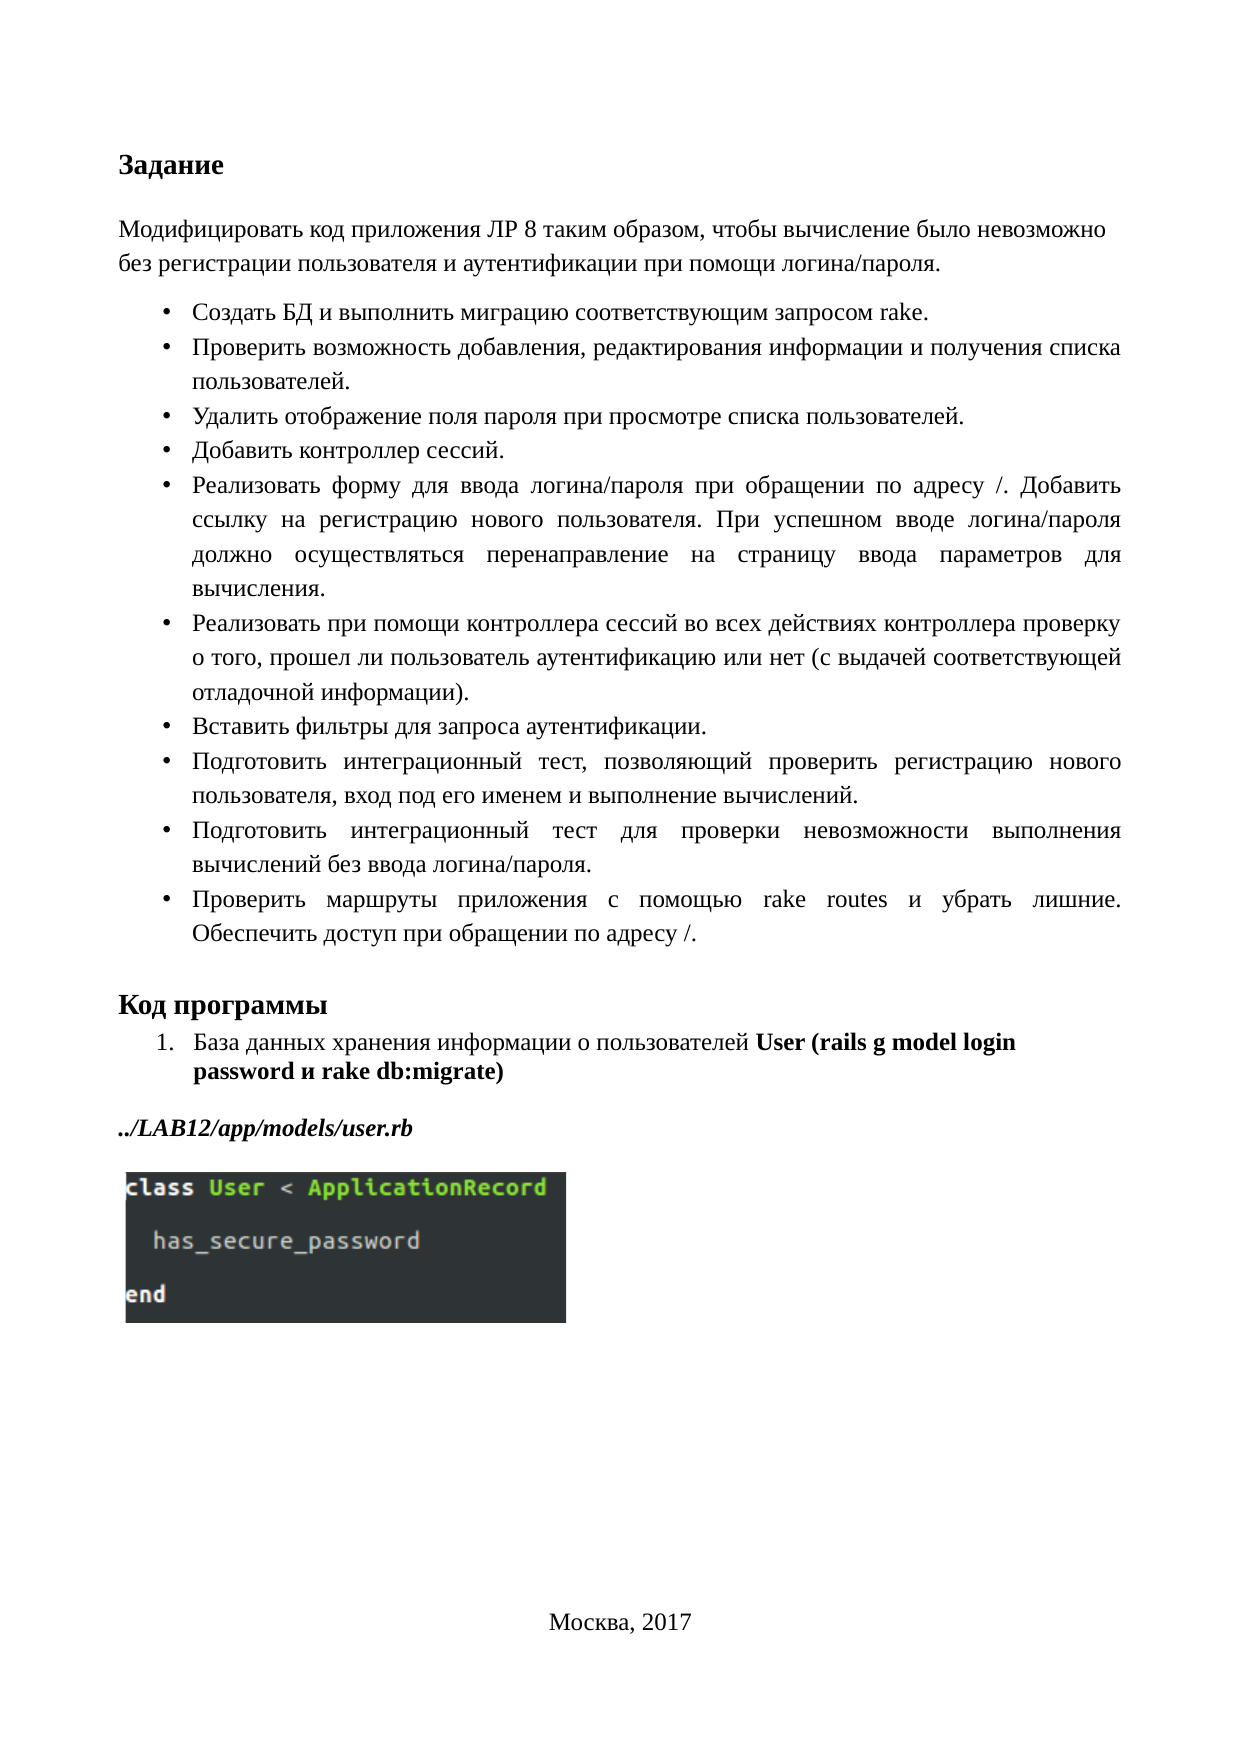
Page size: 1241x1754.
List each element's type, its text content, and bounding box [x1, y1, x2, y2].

text ../LAB12/app/models/user.rb [118, 1113, 1122, 1142]
list Вставить фильтры для запроса аутентификации. [162, 711, 1122, 740]
list Удалить отображение поля пароля при просмотре списка пользователей. [162, 401, 1122, 430]
list Реализовать при помощи контроллера сессий во всех действиях контроллера проверку о того, прошел ли пользователь аутентификацию или нет (с выдачей соответствующей отладочной информации). [162, 608, 1122, 706]
text Модифицировать код приложения ЛР 8 таким образом, чтобы вычисление было невозможно без регистрации пользователя и аутентификации при помощи логина/пароля. [118, 214, 1122, 277]
list Реализовать форму для ввода логина/пароля при обращении по адресу /. Добавить ссылку на регистрацию нового пользователя. При успешном вводе логина/пароля должно осуществляться перенаправление на страницу ввода параметров для вычисления. [162, 470, 1122, 602]
list Подготовить интеграционный тест, позволяющий проверить регистрацию нового пользователя, вход под его именем и выполнение вычислений. [162, 746, 1122, 809]
list Подготовить интеграционный тест для проверки невозможности выполнения вычислений без ввода логина/пароля. [162, 815, 1122, 878]
list Проверить маршруты приложения с помощью rake routes и убрать лишние. Обеспечить доступ при обращении по адресу /. [162, 884, 1122, 947]
text Код программы [118, 987, 1122, 1021]
list База данных хранения информации о пользователей User (rails g model login password и rake db:migrate) [156, 1027, 1122, 1085]
list Проверить возможность добавления, редактирования информации и получения списка пользователей. [162, 332, 1122, 395]
list Добавить контроллер сессий. [162, 435, 1122, 464]
list Создать БД и выполнить миграцию соответствующим запросом rake. [162, 297, 1122, 326]
text Задание [118, 147, 1122, 180]
picture [125, 1172, 567, 1323]
